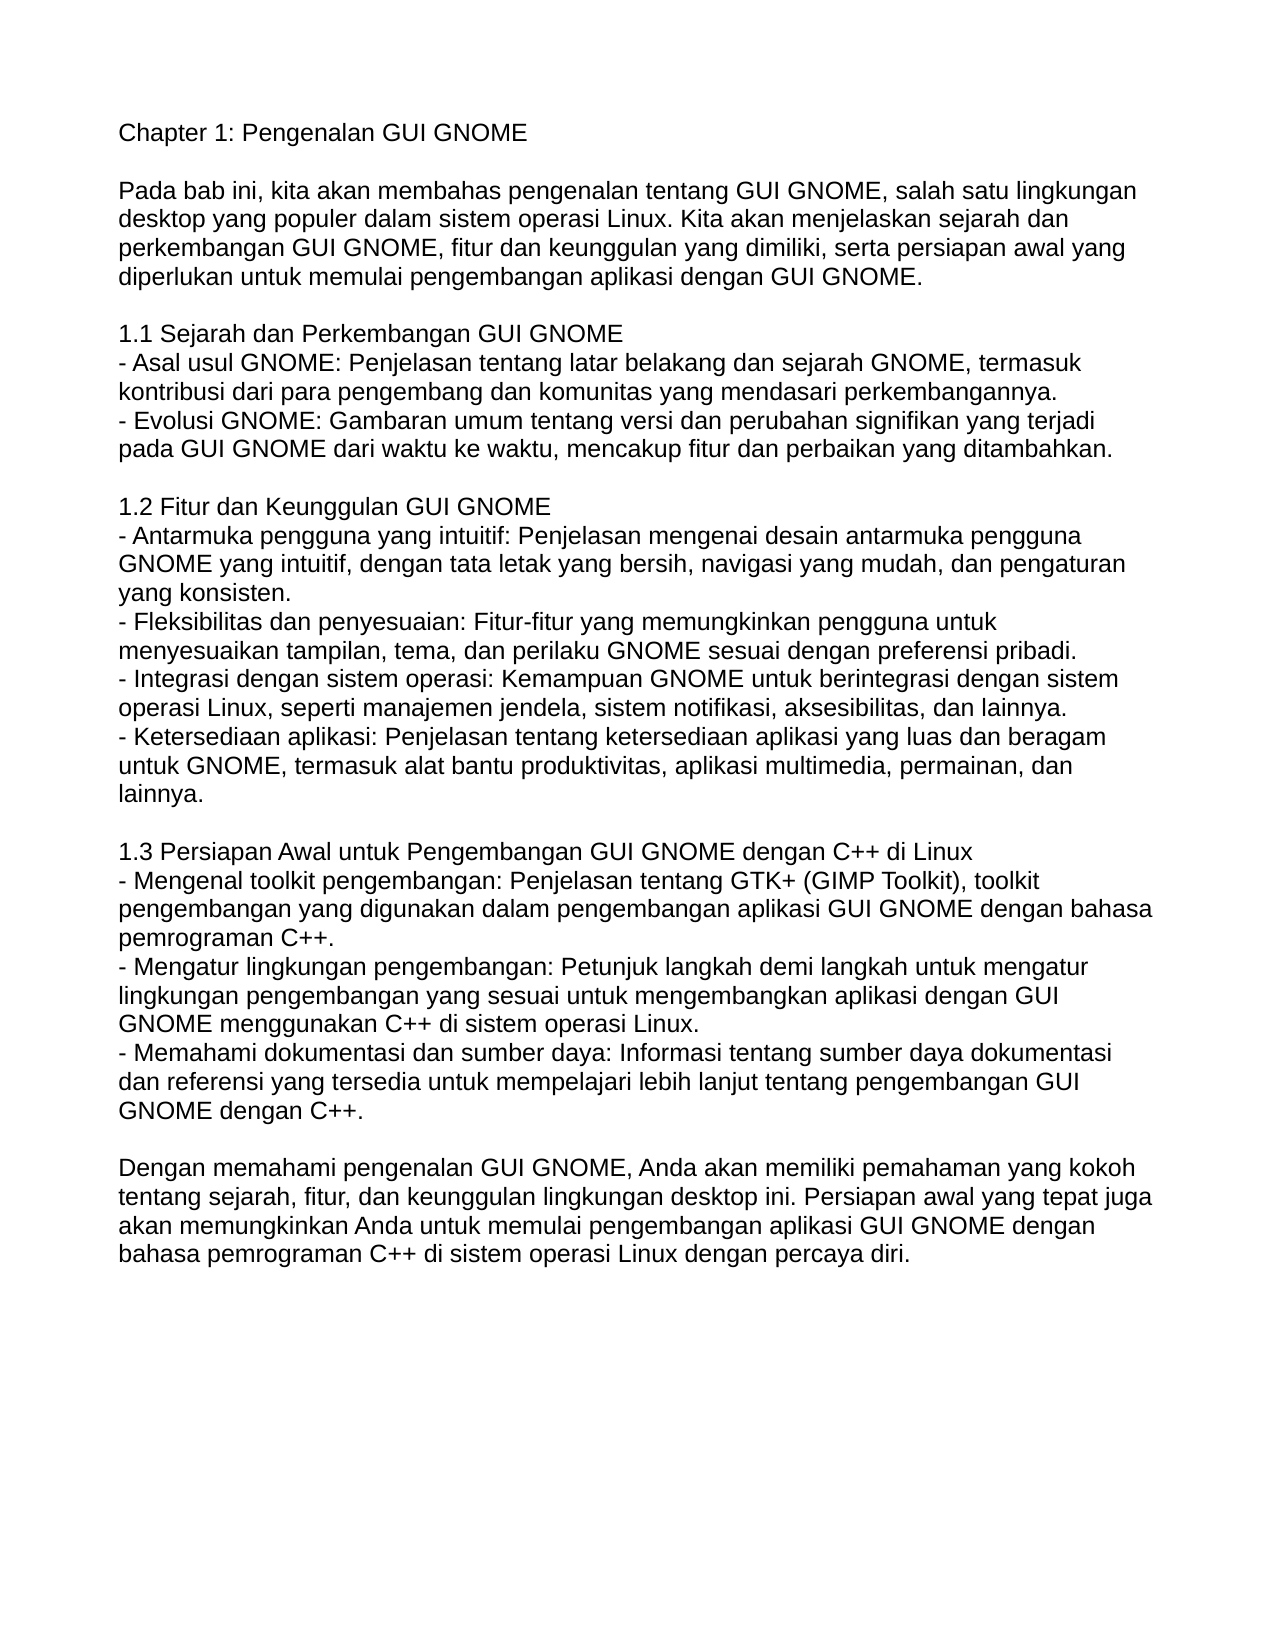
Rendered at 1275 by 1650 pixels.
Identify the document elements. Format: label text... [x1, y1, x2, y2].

text 1.1 Sejarah dan Perkembangan GUI GNOME [118, 319, 1157, 348]
text - Asal usul GNOME: Penjelasan tentang latar belakang dan sejarah GNOME, termasuk kontribusi dari para pengembang dan komunitas yang mendasari perkembangannya. [118, 348, 1157, 406]
text 1.2 Fitur dan Keunggulan GUI GNOME [118, 492, 1157, 521]
text - Ketersediaan aplikasi: Penjelasan tentang ketersediaan aplikasi yang luas dan beragam untuk GNOME, termasuk alat bantu produktivitas, aplikasi multimedia, permainan, dan lainnya. [118, 722, 1157, 808]
text - Mengatur lingkungan pengembangan: Petunjuk langkah demi langkah untuk mengatur lingkungan pengembangan yang sesuai untuk mengembangkan aplikasi dengan GUI GNOME menggunakan C++ di sistem operasi Linux. [118, 952, 1157, 1038]
text - Memahami dokumentasi dan sumber daya: Informasi tentang sumber daya dokumentasi dan referensi yang tersedia untuk mempelajari lebih lanjut tentang pengembangan GUI GNOME dengan C++. [118, 1038, 1157, 1124]
text 1.3 Persiapan Awal untuk Pengembangan GUI GNOME dengan C++ di Linux [118, 837, 1157, 866]
text - Fleksibilitas dan penyesuaian: Fitur-fitur yang memungkinkan pengguna untuk menyesuaikan tampilan, tema, dan perilaku GNOME sesuai dengan preferensi pribadi. [118, 607, 1157, 664]
text Pada bab ini, kita akan membahas pengenalan tentang GUI GNOME, salah satu lingkungan desktop yang populer dalam sistem operasi Linux. Kita akan menjelaskan sejarah dan perkembangan GUI GNOME, fitur dan keunggulan yang dimiliki, serta persiapan awal yang diperlukan untuk memulai pengembangan aplikasi dengan GUI GNOME. [118, 176, 1157, 291]
text Chapter 1: Pengenalan GUI GNOME [118, 118, 1157, 147]
text - Evolusi GNOME: Gambaran umum tentang versi dan perubahan signifikan yang terjadi pada GUI GNOME dari waktu ke waktu, mencakup fitur dan perbaikan yang ditambahkan. [118, 406, 1157, 463]
text - Integrasi dengan sistem operasi: Kemampuan GNOME untuk berintegrasi dengan sistem operasi Linux, seperti manajemen jendela, sistem notifikasi, aksesibilitas, dan lainnya. [118, 664, 1157, 722]
text - Mengenal toolkit pengembangan: Penjelasan tentang GTK+ (GIMP Toolkit), toolkit pengembangan yang digunakan dalam pengembangan aplikasi GUI GNOME dengan bahasa pemrograman C++. [118, 866, 1157, 952]
text - Antarmuka pengguna yang intuitif: Penjelasan mengenai desain antarmuka pengguna GNOME yang intuitif, dengan tata letak yang bersih, navigasi yang mudah, dan pengaturan yang konsisten. [118, 521, 1157, 607]
text Dengan memahami pengenalan GUI GNOME, Anda akan memiliki pemahaman yang kokoh tentang sejarah, fitur, dan keunggulan lingkungan desktop ini. Persiapan awal yang tepat juga akan memungkinkan Anda untuk memulai pengembangan aplikasi GUI GNOME dengan bahasa pemrograman C++ di sistem operasi Linux dengan percaya diri. [118, 1153, 1157, 1268]
